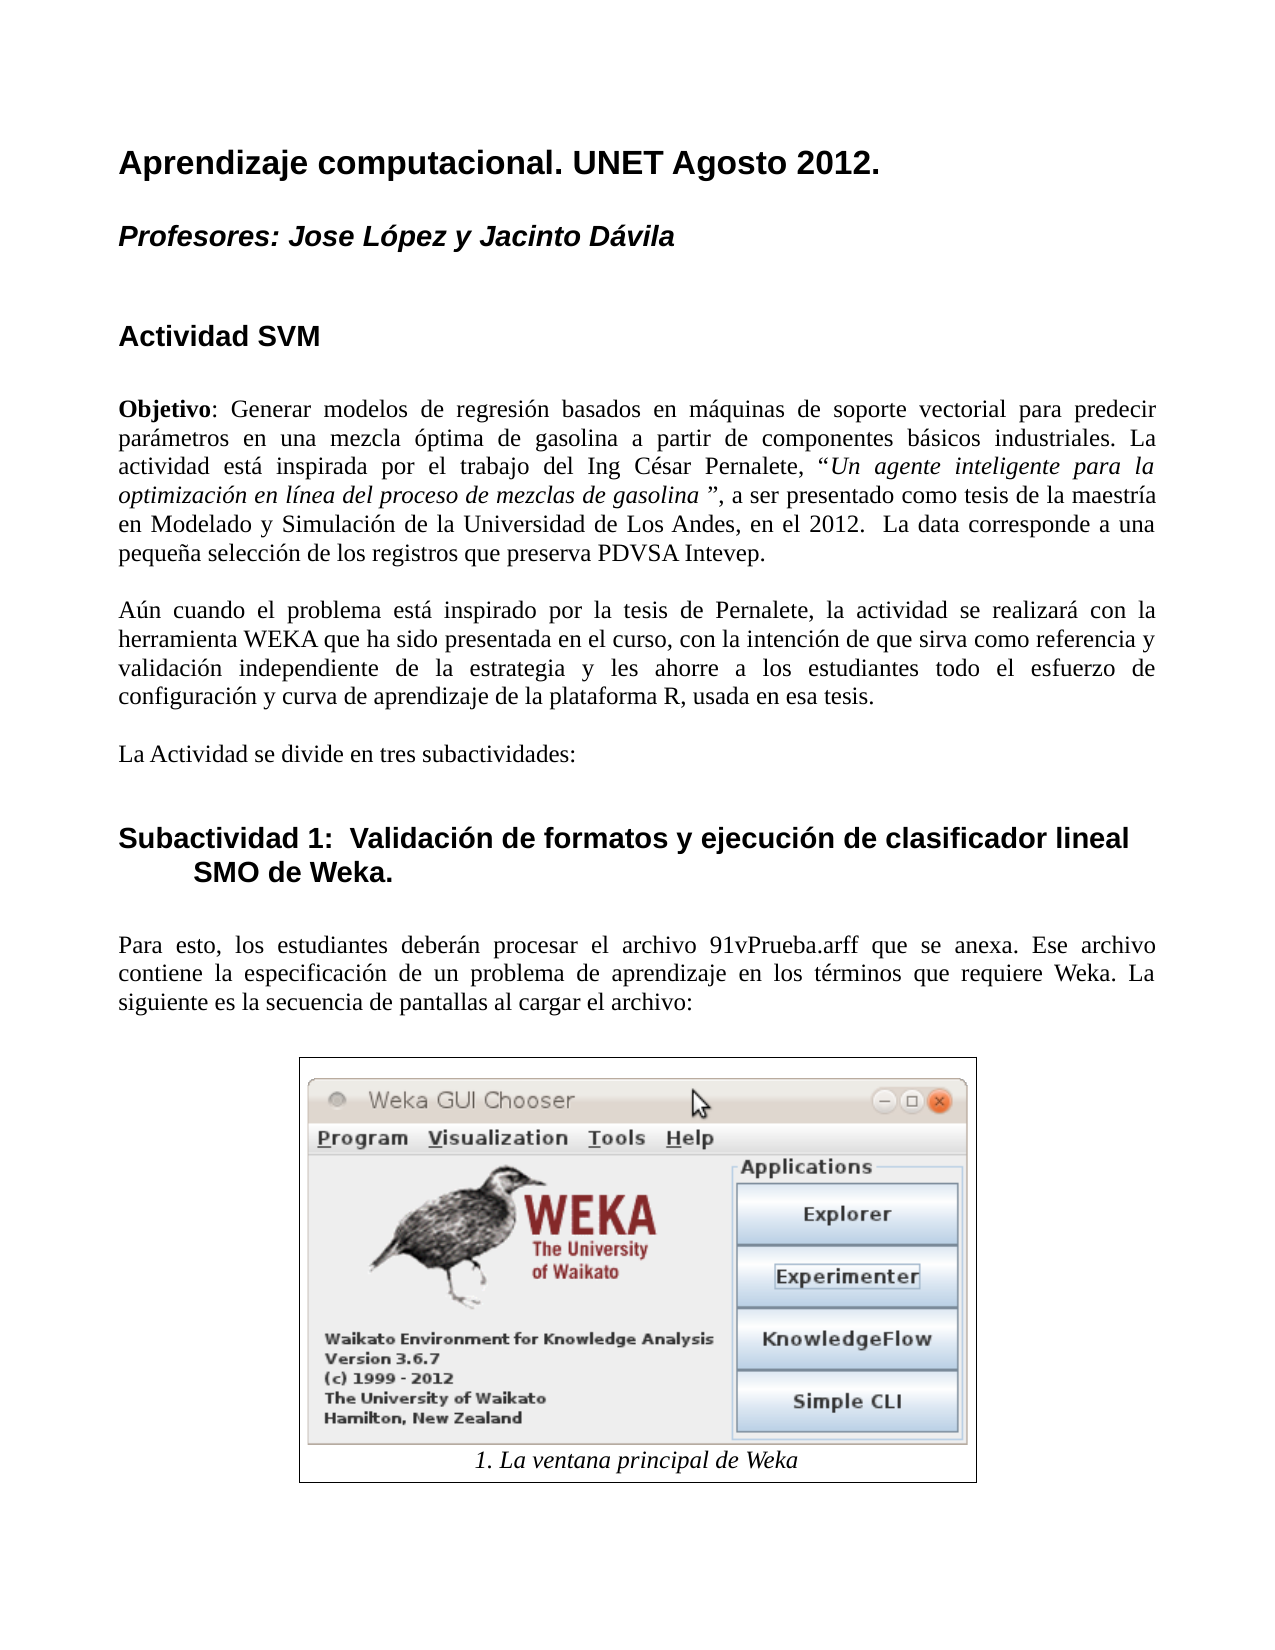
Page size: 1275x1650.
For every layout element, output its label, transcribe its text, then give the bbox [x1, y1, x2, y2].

text 1. La ventana principal de Weka [307, 1445, 968, 1473]
text Para esto, los estudiantes deberán procesar el archivo 91vPrueba.arff que se anexa. Ese archivo contiene la especificación de un problema de aprendizaje en los términos que requiere Weka. La siguiente es la secuencia de pantallas al cargar el archivo: [118, 930, 1157, 1016]
picture [307, 1078, 968, 1445]
text Objetivo: Generar modelos de regresión basados en máquinas de soporte vectorial para predecir parámetros en una mezcla óptima de gasolina a partir de componentes básicos industriales. La actividad está inspirada por el trabajo del Ing César Pernalete, “Un agente inteligente para la optimización en línea del proceso de mezclas de gasolina ”, a ser presentado como tesis de la maestría en Modelado y Simulación de la Universidad de Los Andes, en el 2012. La data corresponde a una pequeña selección de los registros que preserva PDVSA Intevep. [118, 394, 1157, 566]
subtitle Actividad SVM [118, 319, 1157, 353]
text Aún cuando el problema está inspirado por la tesis de Pernalete, la actividad se realizará con la herramienta WEKA que ha sido presentada en el curso, con la intención de que sirva como referencia y validación independiente de la estrategia y les ahorre a los estudiantes todo el esfuerzo de configuración y curva de aprendizaje de la plataforma R, usada en esa tesis. [118, 595, 1157, 710]
subtitle Profesores: Jose López y Jacinto Dávila [118, 219, 1157, 253]
text La Actividad se divide en tres subactividades: [118, 739, 1157, 768]
subtitle Subactividad 1: Validación de formatos y ejecución de clasificador lineal SMO de Weka. [118, 821, 1157, 888]
subtitle Aprendizaje computacional. UNET Agosto 2012. [118, 143, 1157, 182]
